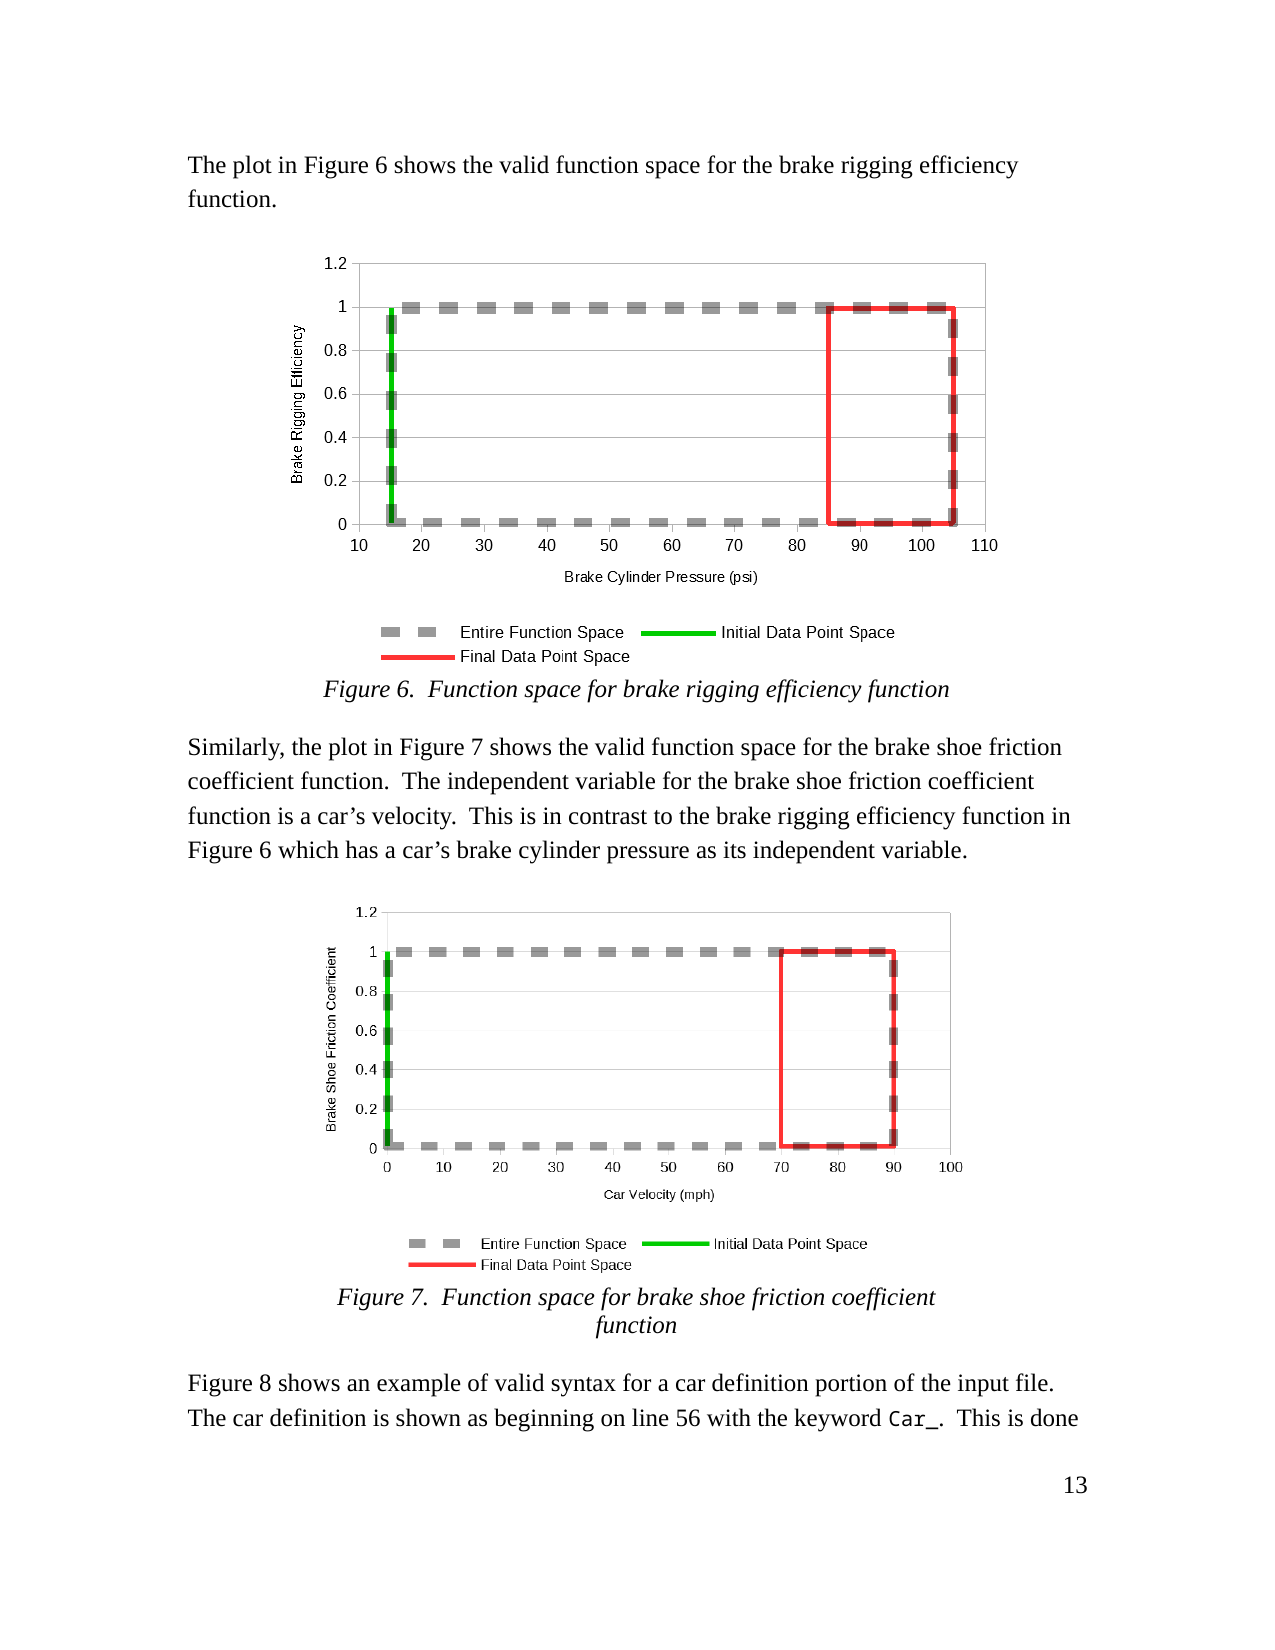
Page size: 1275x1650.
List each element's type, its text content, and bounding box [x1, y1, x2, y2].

text Similarly, the plot in Figure 7 shows the valid function space for the brake shoe friction coefficient function. The independent variable for the brake shoe friction coefficient function is a car’s velocity. This is in contrast to the brake rigging efficiency function in Figure 6 which has a car’s brake cylinder pressure as its independent variable. [187, 732, 1087, 864]
picture [262, 246, 1013, 669]
text Figure 6. Function space for brake rigging efficiency function [262, 669, 1012, 703]
text Figure 8 shows an example of valid syntax for a car definition portion of the input file. The car definition is shown as beginning on line 56 with the keyword Car_. This is done [187, 1368, 1087, 1432]
text The plot in Figure 6 shows the valid function space for the brake rigging efficiency function. [187, 150, 1087, 213]
picture [300, 897, 976, 1277]
text Figure 7. Function space for brake shoe friction coefficient function [300, 1277, 975, 1339]
